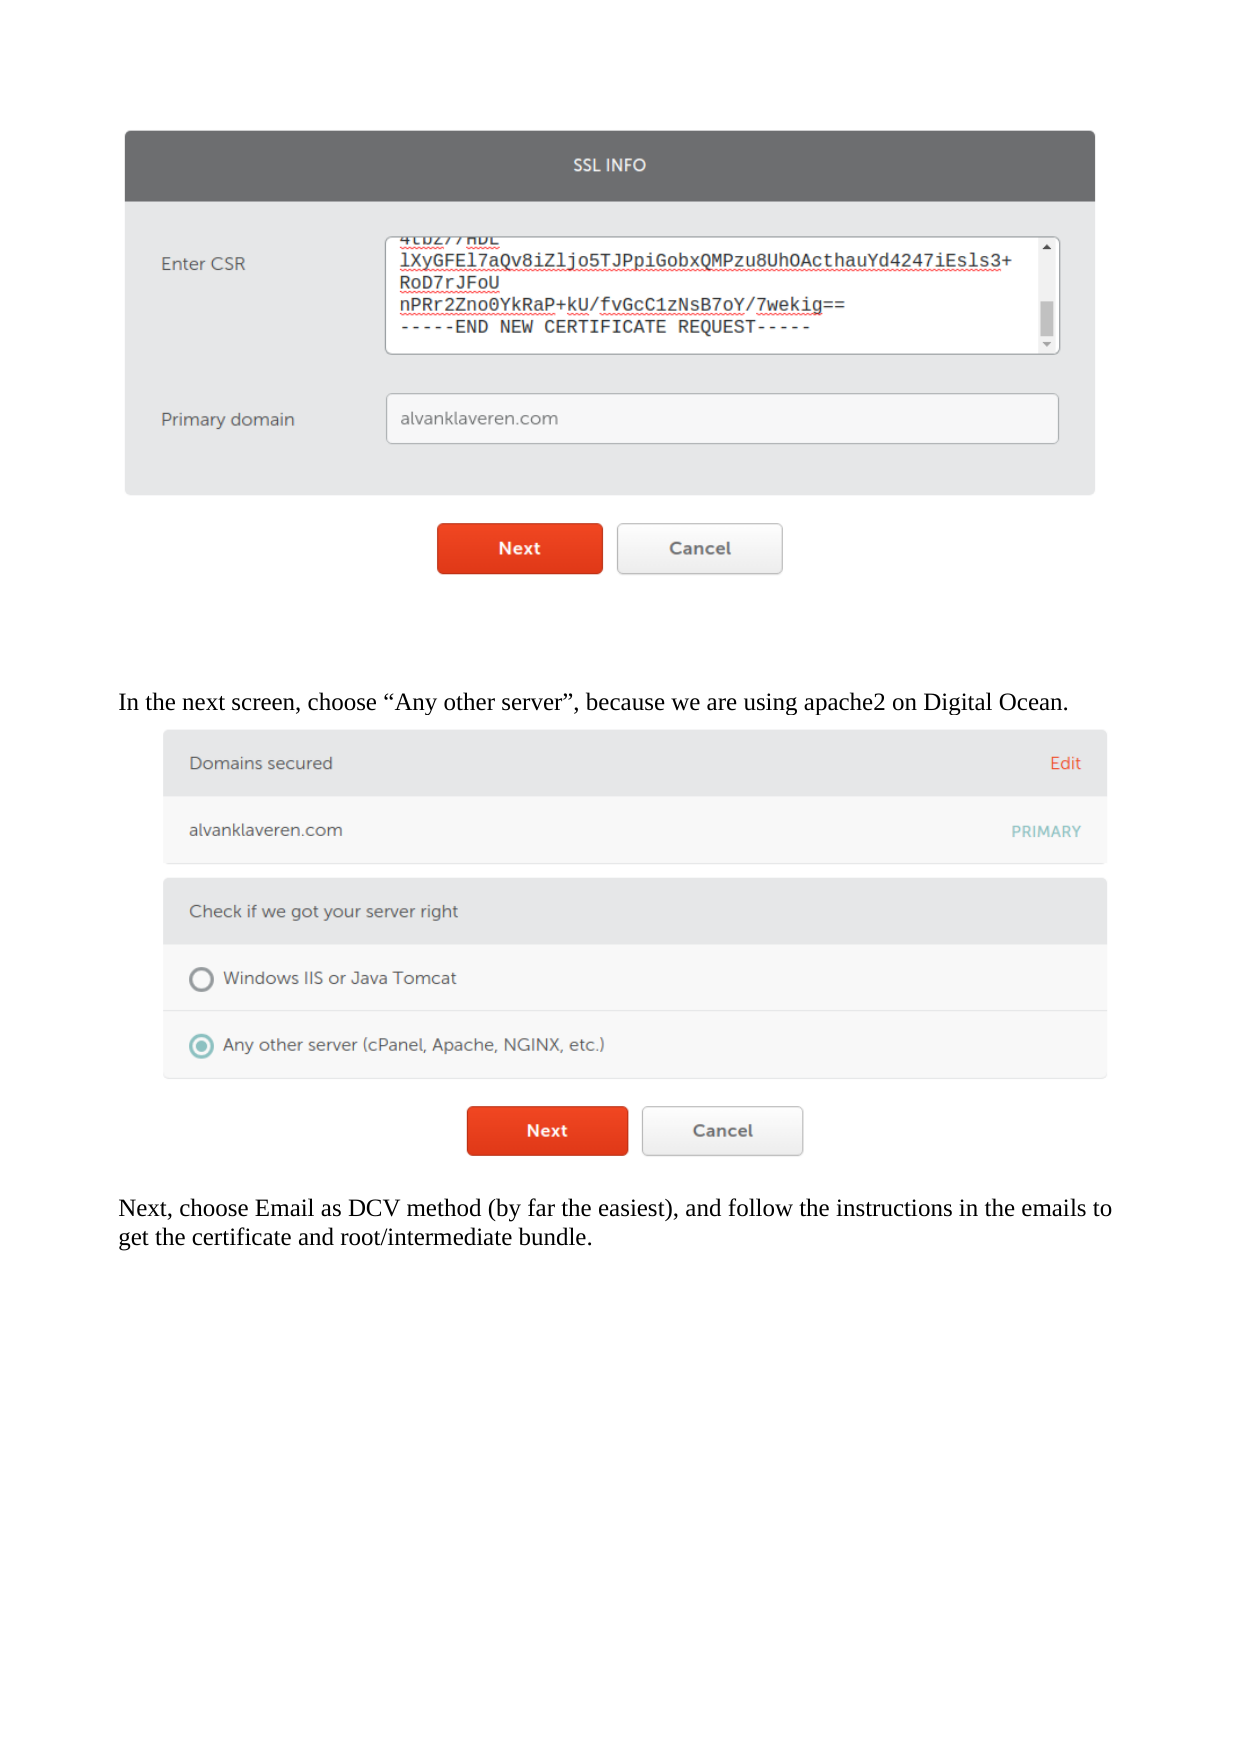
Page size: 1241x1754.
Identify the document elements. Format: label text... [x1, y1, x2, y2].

text Next, choose Email as DCV method (by far the easiest), and follow the instructions in the emails to get the certificate and root/intermediate bundle. [118, 1193, 1122, 1251]
text In the next screen, choose “Any other server”, because we are using apache2 on Digital Ocean. [118, 687, 1122, 715]
picture [118, 118, 1123, 601]
picture [118, 715, 1123, 1165]
